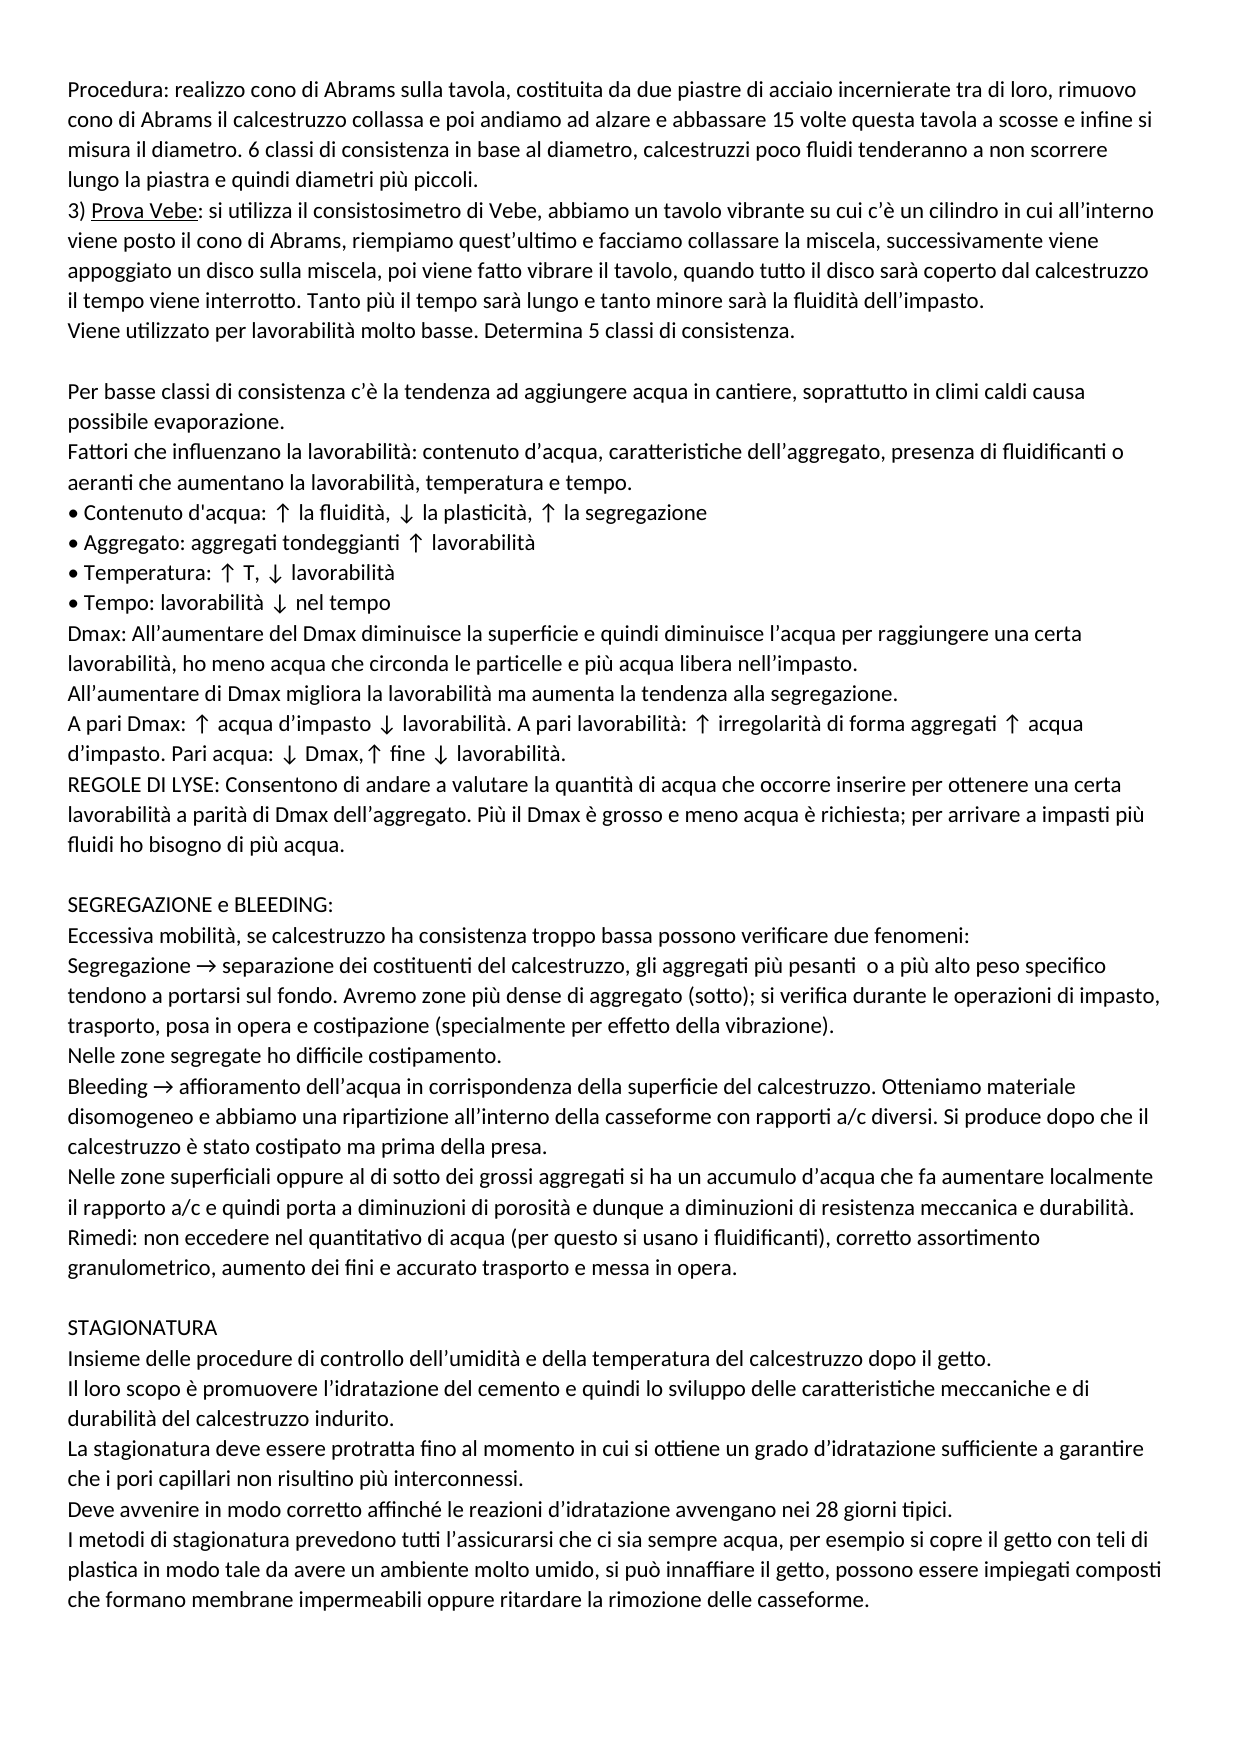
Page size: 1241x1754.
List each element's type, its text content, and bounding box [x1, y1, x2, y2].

text Procedura: realizzo cono di Abrams sulla tavola, costituita da due piastre di acciaio incernierate tra di loro, rimuovo cono di Abrams il calcestruzzo collassa e poi andiamo ad alzare e abbassare 15 volte questa tavola a scosse e infine si misura il diametro. 6 classi di consistenza in base al diametro, calcestruzzi poco fluidi tenderanno a non scorrere lungo la piastra e quindi diametri più piccoli. 3) Prova Vebe: si utilizza il consistosimetro di Vebe, abbiamo un tavolo vibrante su cui c’è un cilindro in cui all’interno viene posto il cono di Abrams, riempiamo quest’ultimo e facciamo collassare la miscela, successivamente viene appoggiato un disco sulla miscela, poi viene fatto vibrare il tavolo, quando tutto il disco sarà coperto dal calcestruzzo il tempo viene interrotto. Tanto più il tempo sarà lungo e tanto minore sarà la fluidità dell’impasto. Viene utilizzato per lavorabilità molto basse. Determina 5 classi di consistenza. Per basse classi di consistenza c’è la tendenza ad aggiungere acqua in cantiere, soprattutto in climi caldi causa possibile evaporazione. Fattori che influenzano la lavorabilità: contenuto d’acqua, caratteristiche dell’aggregato, presenza di fluidificanti o aeranti che aumentano la lavorabilità, temperatura e tempo. • Contenuto d'acqua: ↑ la fluidità, ↓ la plasticità, ↑ la segregazione • Aggregato: aggregati tondeggianti ↑ lavorabilità • Temperatura: ↑ T, ↓ lavorabilità • Tempo: lavorabilità ↓ nel tempo Dmax: All’aumentare del Dmax diminuisce la superficie e quindi diminuisce l’acqua per raggiungere una certa lavorabilità, ho meno acqua che circonda le particelle e più acqua libera nell’impasto. All’aumentare di Dmax migliora la lavorabilità ma aumenta la tendenza alla segregazione. A pari Dmax: ↑ acqua d’impasto ↓ lavorabilità. A pari lavorabilità: ↑ irregolarità di forma aggregati ↑ acqua d’impasto. Pari acqua: ↓ Dmax,↑ fine ↓ lavorabilità. REGOLE DI LYSE: Consentono di andare a valutare la quantità di acqua che occorre inserire per ottenere una certa lavorabilità a parità di Dmax dell’aggregato. Più il Dmax è grosso e meno acqua è richiesta; per arrivare a impasti più fluidi ho bisogno di più acqua. SEGREGAZIONE e BLEEDING: Eccessiva mobilità, se calcestruzzo ha consistenza troppo bassa possono verificare due fenomeni: Segregazione → separazione dei costituenti del calcestruzzo, gli aggregati più pesanti o a più alto peso specifico tendono a portarsi sul fondo. Avremo zone più dense di aggregato (sotto); si verifica durante le operazioni di impasto, trasporto, posa in opera e costipazione (specialmente per effetto della vibrazione). Nelle zone segregate ho difficile costipamento. Bleeding → affioramento dell’acqua in corrispondenza della superficie del calcestruzzo. Otteniamo materiale disomogeneo e abbiamo una ripartizione all’interno della casseforme con rapporti a/c diversi. Si produce dopo che il calcestruzzo è stato costipato ma prima della presa. Nelle zone superficiali oppure al di sotto dei grossi aggregati si ha un accumulo d’acqua che fa aumentare localmente il rapporto a/c e quindi porta a diminuzioni di porosità e dunque a diminuzioni di resistenza meccanica e durabilità. Rimedi: non eccedere nel quantitativo di acqua (per questo si usano i fluidificanti), corretto assortimento granulometrico, aumento dei fini e accurato trasporto e messa in opera. STAGIONATURA Insieme delle procedure di controllo dell’umidità e della temperatura del calcestruzzo dopo il getto. Il loro scopo è promuovere l’idratazione del cemento e quindi lo sviluppo delle caratteristiche meccaniche e di durabilità del calcestruzzo indurito. La stagionatura deve essere protratta fino al momento in cui si ottiene un grado d’idratazione sufficiente a garantire che i pori capillari non risultino più interconnessi. Deve avvenire in modo corretto affinché le reazioni d’idratazione avvengano nei 28 giorni tipici. I metodi di stagionatura prevedono tutti l’assicurarsi che ci sia sempre acqua, per esempio si copre il getto con teli di plastica in modo tale da avere un ambiente molto umido, si può innaffiare il getto, possono essere impiegati composti che formano membrane impermeabili oppure ritardare la rimozione delle casseforme. [67, 75, 1165, 1644]
